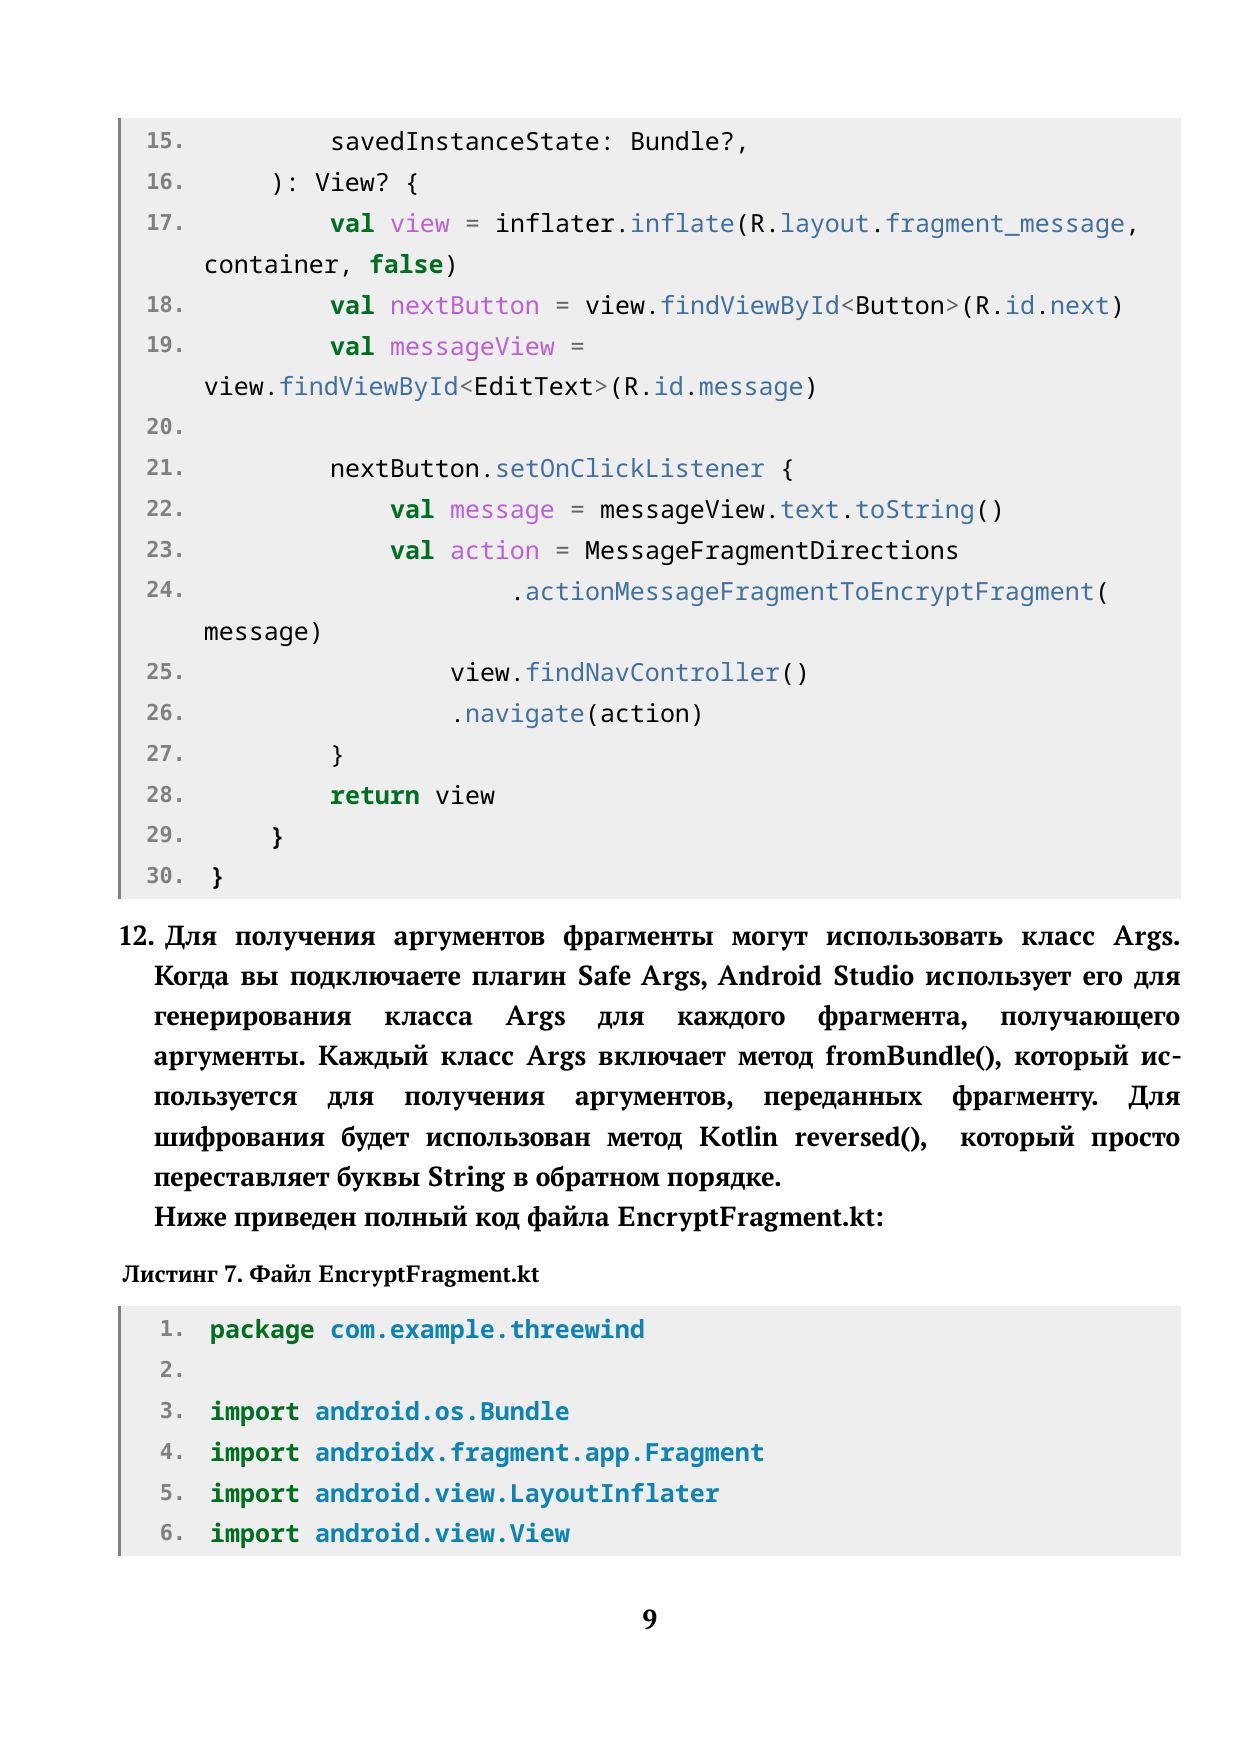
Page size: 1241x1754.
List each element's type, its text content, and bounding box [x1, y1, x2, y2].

list val messageView = view.findViewById<EditText>(R.id.message) [121, 322, 1181, 403]
list savedInstanceState: Bundle?, [121, 118, 1181, 158]
list package com.example.threewind [121, 1306, 1181, 1346]
list import android.view.LayoutInflater [121, 1469, 1181, 1509]
list import android.view.View [121, 1510, 1181, 1556]
list import android.os.Bundle [121, 1388, 1181, 1428]
text Листинг 7. Файл EncryptFragment.kt [121, 1259, 1181, 1288]
list ): View? { [121, 159, 1181, 199]
list view.findNavController() [121, 649, 1181, 689]
list val nextButton = view.findViewById<Button>(R.id.next) [121, 281, 1181, 321]
list val view = inflater.inflate(R.layout.fragment_message, container, false) [121, 200, 1181, 281]
list } [121, 812, 1181, 852]
list Для получения аргументов фрагменты могут использовать класс Args. Когда вы подключаете плагин Safe Args, Android Studio ис­пользует его для генерирования класса Args для каждого фрагмента, получающего аргументы. Каждый класс Args включает метод fromBundle(), который ис­пользуется для получения аргументов, переданных фрагменту. Для шифрования будет использован метод Kotlin reversed(), который просто переставляет буквы String в обратном порядке. [118, 918, 1181, 1192]
list message) [121, 608, 1181, 648]
list nextButton.setOnClickListener { [121, 445, 1181, 485]
list .actionMessageFragmentToEncryptFragment( [121, 567, 1181, 607]
list } [121, 853, 1181, 899]
list val action = MessageFragmentDirections [121, 526, 1181, 566]
list import androidx.fragment.app.Fragment [121, 1428, 1181, 1468]
list .navigate(action) [121, 690, 1181, 730]
list return view [121, 771, 1181, 811]
list val message = messageView.text.toString() [121, 486, 1181, 526]
list } [121, 731, 1181, 771]
list Ниже приведен полный код файла EncryptFragment.kt: [118, 1199, 1181, 1233]
